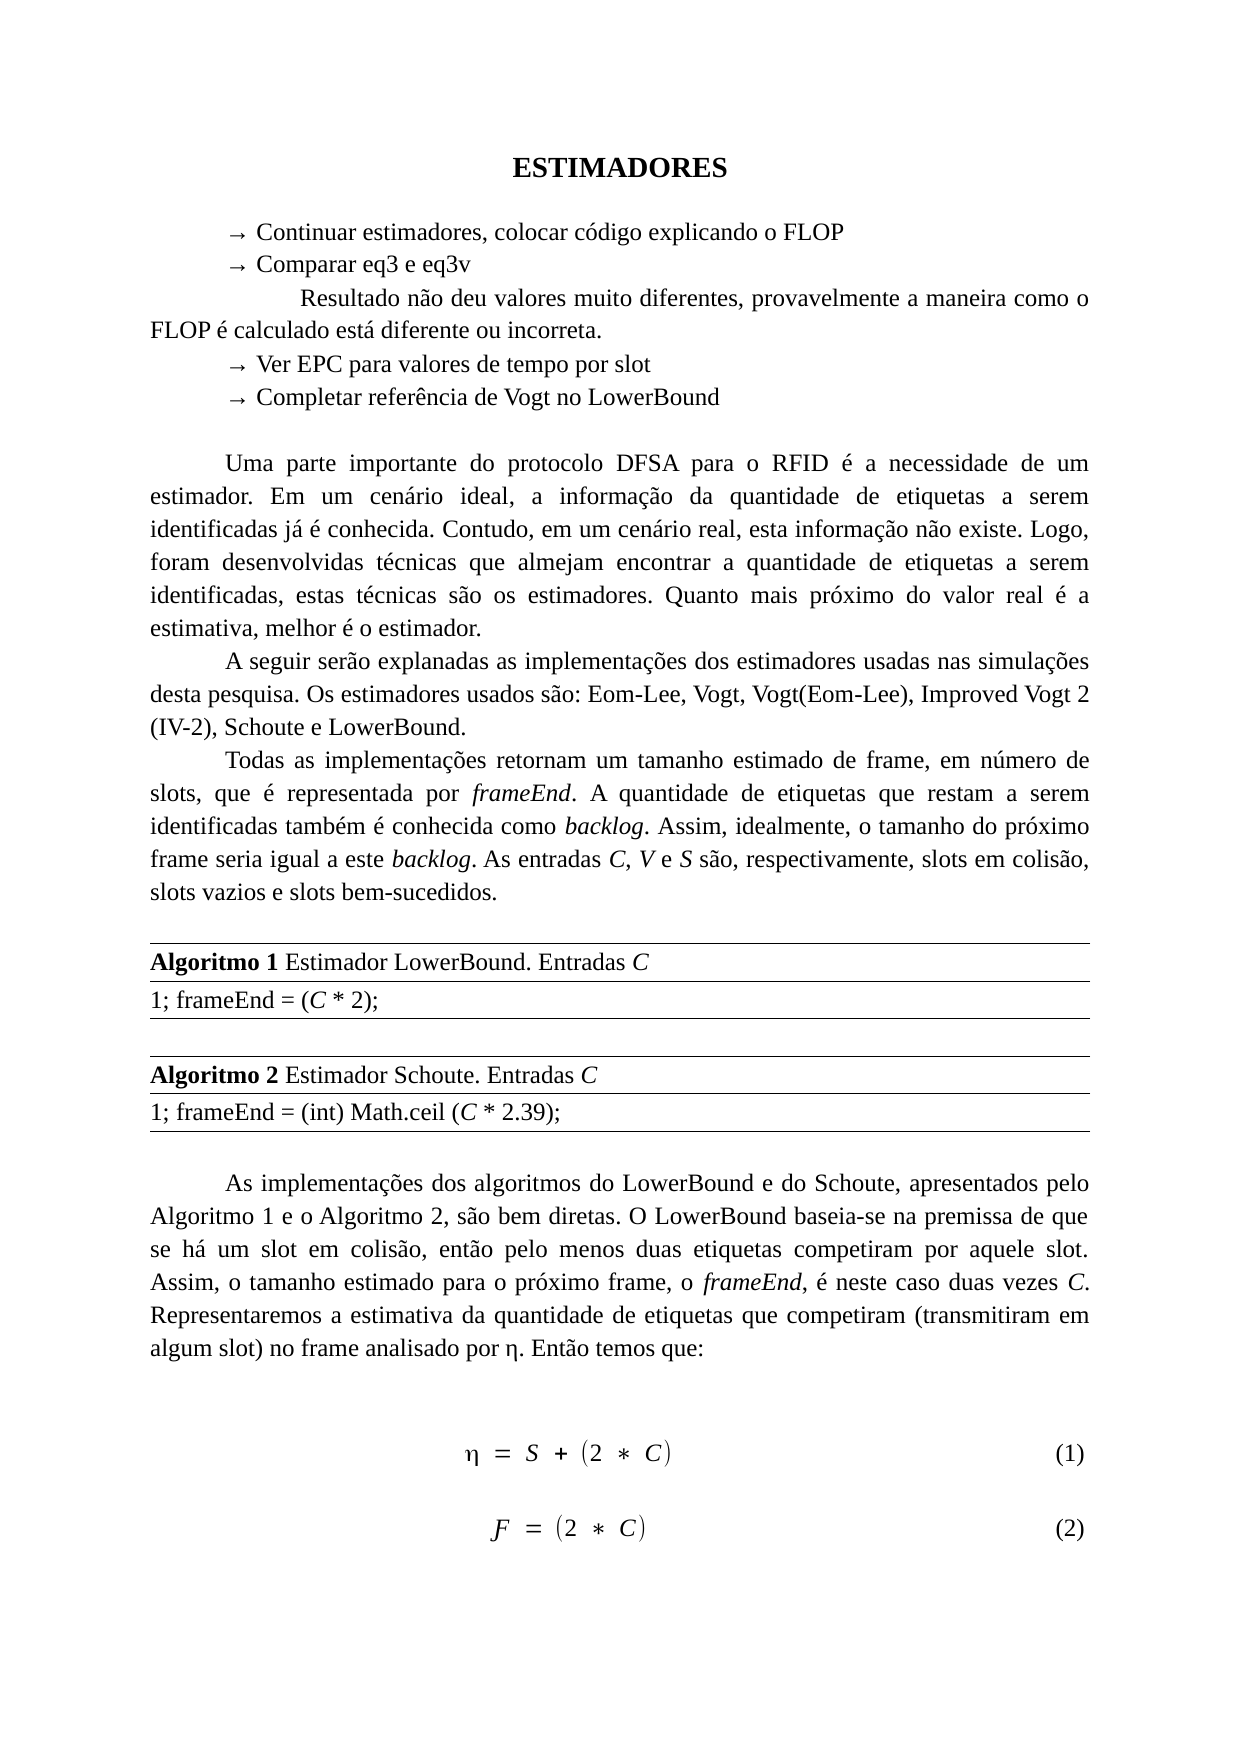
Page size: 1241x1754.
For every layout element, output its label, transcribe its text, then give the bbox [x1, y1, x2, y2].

text → Ver EPC para valores de tempo por slot [150, 349, 1090, 377]
text 1; frameEnd = (int) Math.ceil (C * 2.39); [150, 1097, 1090, 1131]
text As implementações dos algoritmos do LowerBound e do Schoute, apresentados pelo Algoritmo 1 e o Algoritmo 2, são bem diretas. O LowerBound baseia-se na premissa de que se há um slot em colisão, então pelo menos duas etiquetas competiram por aquele slot. Assim, o tamanho estimado para o próximo frame, o frameEnd, é neste caso duas vezes C. Representaremos a estimativa da quantidade de etiquetas que competiram (transmitiram em algum slot) no frame analisado por η. Então temos que: [150, 1168, 1090, 1362]
text → Completar referência de Vogt no LowerBound [150, 382, 1090, 410]
text Algoritmo 1 Estimador LowerBound. Entradas C [150, 947, 1090, 981]
text 1; frameEnd = (C * 2); [150, 985, 1090, 1018]
subtitle ESTIMADORES [150, 150, 1090, 183]
table_header (1) [986, 1432, 1090, 1474]
table_header (2) [986, 1507, 1090, 1548]
text → Comparar eq3 e eq3v [150, 249, 1090, 278]
text Resultado não deu valores muito diferentes, provavelmente a maneira como o FLOP é calculado está diferente ou incorreta. [150, 283, 1090, 344]
text A seguir serão explanadas as implementações dos estimadores usadas nas simulações desta pesquisa. Os estimadores usados são: Eom-Lee, Vogt, Vogt(Eom-Lee), Improved Vogt 2 (IV-2), Schoute e LowerBound. [150, 646, 1090, 741]
table_header [150, 1432, 986, 1474]
table_header [150, 1507, 986, 1548]
text Todas as implementações retornam um tamanho estimado de frame, em número de slots, que é representada por frameEnd. A quantidade de etiquetas que restam a serem identificadas também é conhecida como backlog. Assim, idealmente, o tamanho do próximo frame seria igual a este backlog. As entradas C, V e S são, respectivamente, slots em colisão, slots vazios e slots bem-sucedidos. [150, 745, 1090, 906]
text Algoritmo 2 Estimador Schoute. Entradas C [150, 1060, 1090, 1093]
text Uma parte importante do protocolo DFSA para o RFID é a necessidade de um estimador. Em um cenário ideal, a informação da quantidade de etiquetas a serem identificadas já é conhecida. Contudo, em um cenário real, esta informação não existe. Logo, foram desenvolvidas técnicas que almejam encontrar a quantidade de etiquetas a serem identificadas, estas técnicas são os estimadores. Quanto mais próximo do valor real é a estimativa, melhor é o estimador. [150, 448, 1090, 642]
text → Continuar estimadores, colocar código explicando o FLOP [150, 217, 1090, 245]
